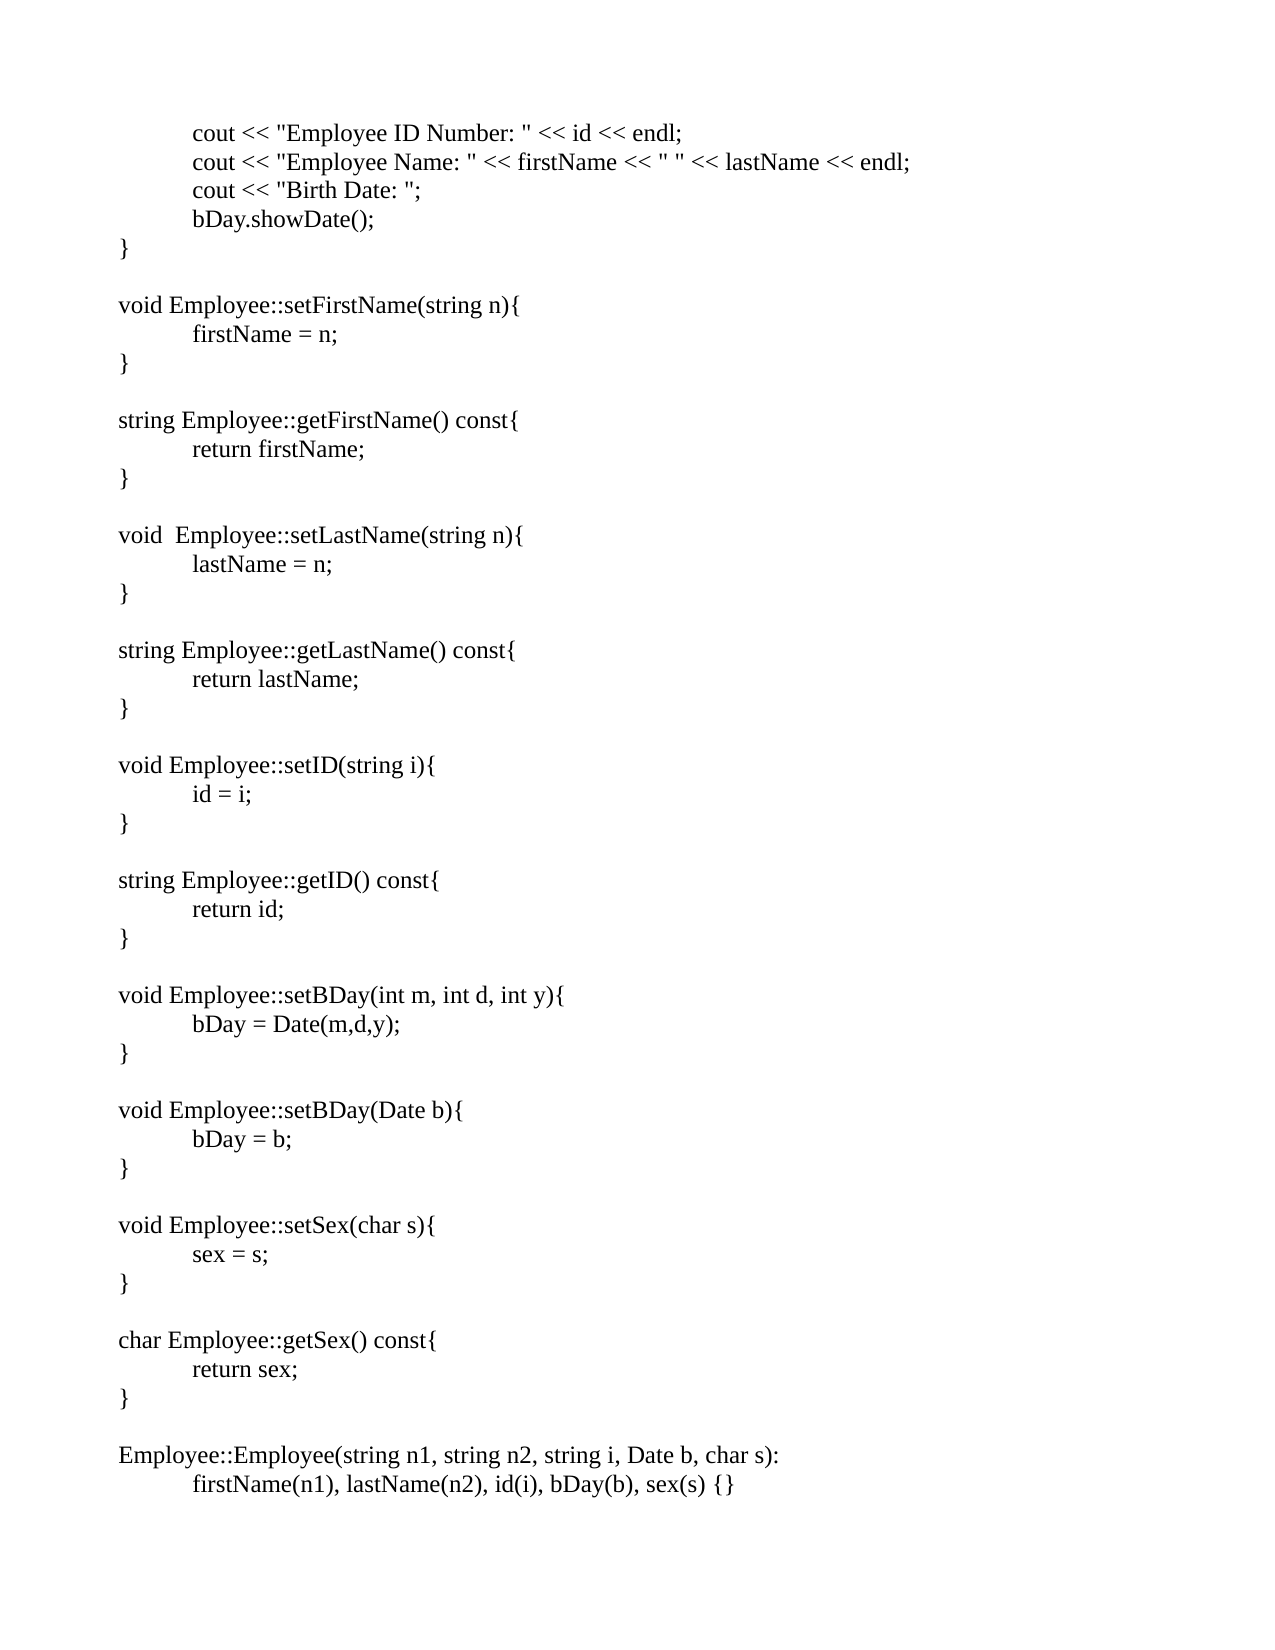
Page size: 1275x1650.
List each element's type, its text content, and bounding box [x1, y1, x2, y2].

text } [118, 1383, 1157, 1412]
text lastName = n; [118, 549, 1157, 578]
text void Employee::setBDay(int m, int d, int y){ [118, 981, 1157, 1009]
text string Employee::getFirstName() const{ [118, 406, 1157, 434]
text cout << "Birth Date: "; [118, 176, 1157, 204]
text } [118, 1038, 1157, 1067]
text } [118, 233, 1157, 262]
text } [118, 693, 1157, 722]
text return id; [118, 894, 1157, 923]
text void Employee::setLastName(string n){ [118, 521, 1157, 549]
text return firstName; [118, 434, 1157, 463]
text } [118, 348, 1157, 377]
text void Employee::setID(string i){ [118, 751, 1157, 779]
text sex = s; [118, 1239, 1157, 1268]
text cout << "Employee Name: " << firstName << " " << lastName << endl; [118, 147, 1157, 176]
text return lastName; [118, 664, 1157, 693]
text } [118, 923, 1157, 952]
text string Employee::getID() const{ [118, 866, 1157, 894]
text } [118, 1268, 1157, 1297]
text string Employee::getLastName() const{ [118, 636, 1157, 664]
text void Employee::setFirstName(string n){ [118, 291, 1157, 319]
text } [118, 578, 1157, 607]
text } [118, 1153, 1157, 1182]
text bDay = Date(m,d,y); [118, 1009, 1157, 1038]
text } [118, 463, 1157, 492]
text cout << "Employee ID Number: " << id << endl; [118, 118, 1157, 147]
text return sex; [118, 1354, 1157, 1383]
text bDay = b; [118, 1124, 1157, 1153]
text void Employee::setBDay(Date b){ [118, 1096, 1157, 1124]
text } [118, 808, 1157, 837]
text Employee::Employee(string n1, string n2, string i, Date b, char s): [118, 1441, 1157, 1469]
text firstName(n1), lastName(n2), id(i), bDay(b), sex(s) {} [118, 1469, 1157, 1498]
text void Employee::setSex(char s){ [118, 1211, 1157, 1239]
text bDay.showDate(); [118, 204, 1157, 233]
text id = i; [118, 779, 1157, 808]
text firstName = n; [118, 319, 1157, 348]
text char Employee::getSex() const{ [118, 1326, 1157, 1354]
